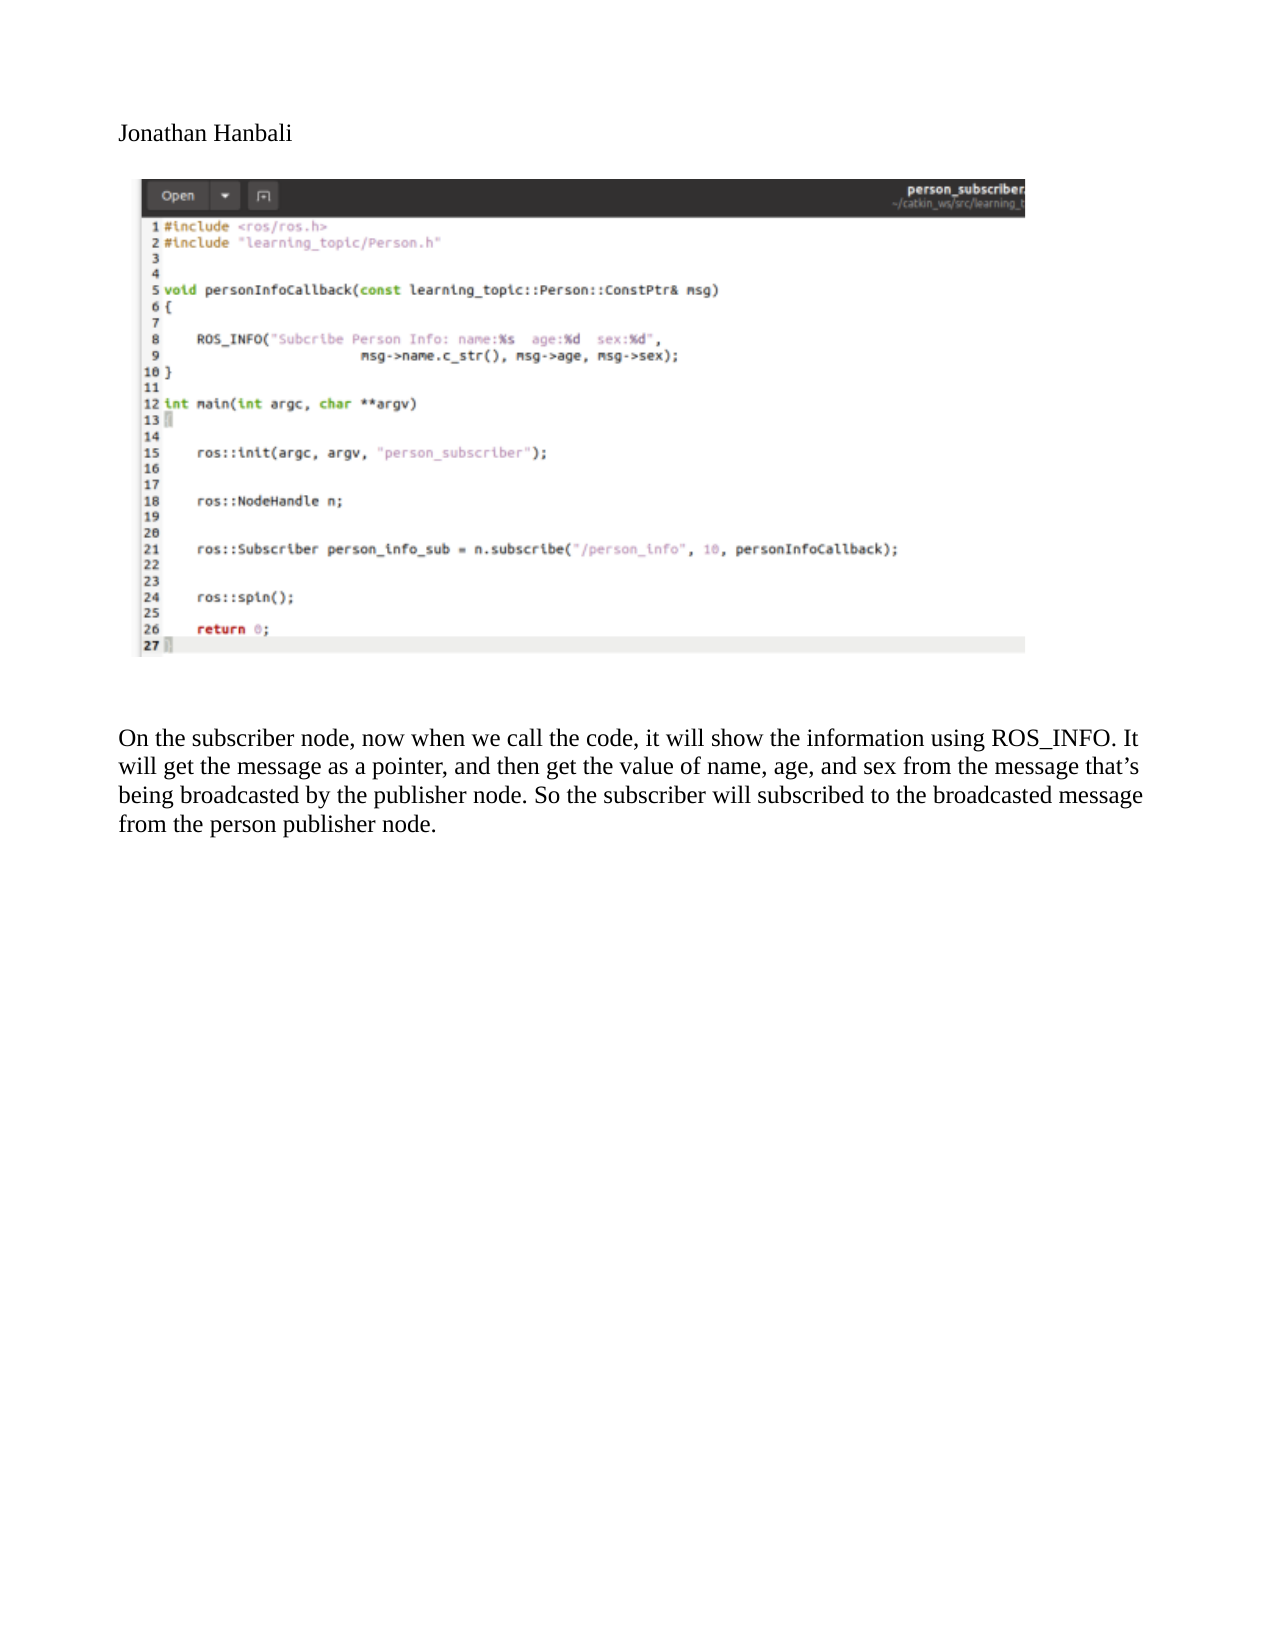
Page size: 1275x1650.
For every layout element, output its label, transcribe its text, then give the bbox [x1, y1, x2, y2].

text On the subscriber node, now when we call the code, it will show the information using ROS_INFO. It will get the message as a pointer, and then get the value of name, age, and sex from the message that’s being broadcasted by the publisher node. So the subscriber will subscribed to the broadcasted message from the person publisher node. [118, 723, 1157, 838]
picture [131, 179, 1025, 657]
